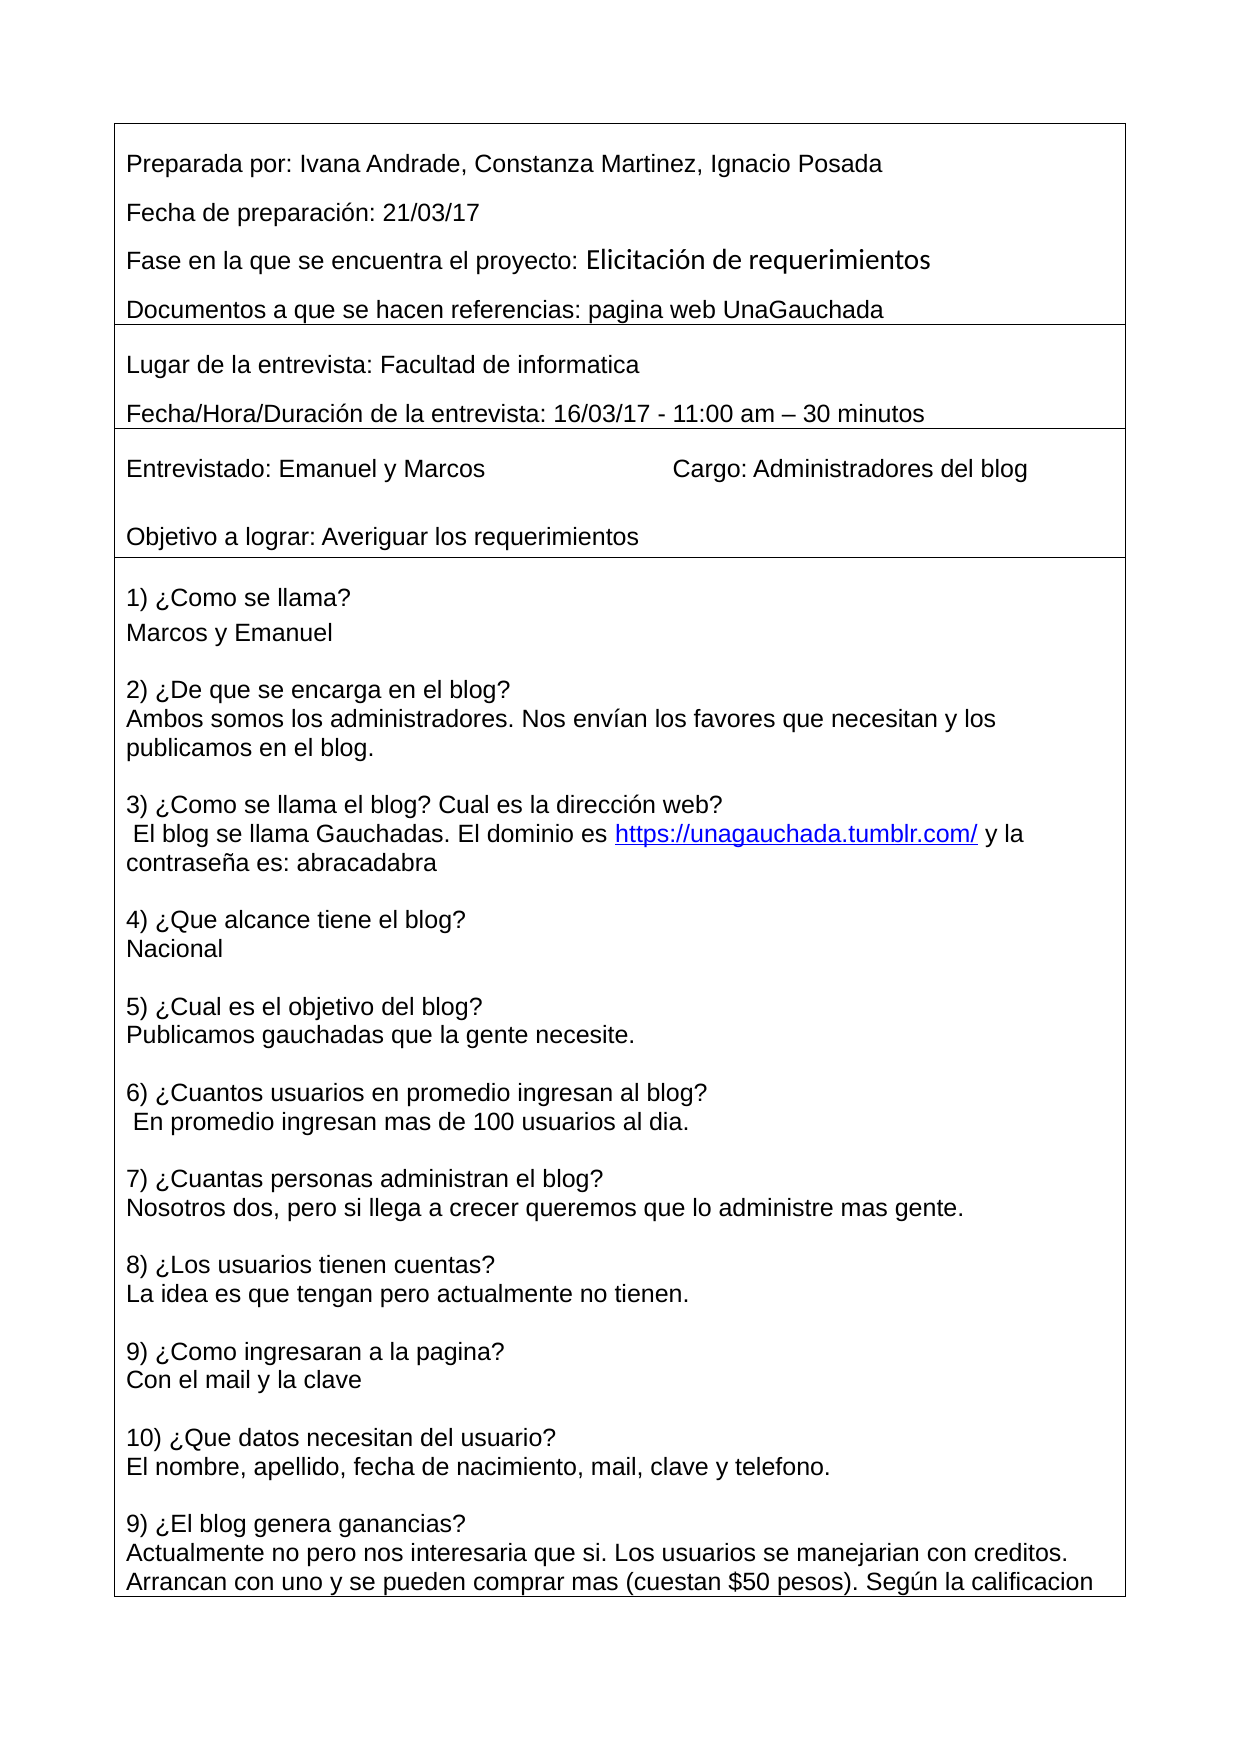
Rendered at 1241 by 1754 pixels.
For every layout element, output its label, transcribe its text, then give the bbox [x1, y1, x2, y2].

table_header Preparada por: Ivana Andrade, Constanza Martinez, Ignacio Posada Fecha de preparación: 21/03/17 Fase en la que se encuentra el proyecto: Elicitación de requerimientos Documentos a que se hacen referencias: pagina web UnaGauchada [115, 124, 1125, 324]
table_cell 1) ¿Como se llama? Marcos y Emanuel 2) ¿De que se encarga en el blog? Ambos somos los administradores. Nos envían los favores que necesitan y los publicamos en el blog. 3) ¿Como se llama el blog? Cual es la dirección web? El blog se llama Gauchadas. El dominio es https://unagauchada.tumblr.com/ y la contraseña es: abracadabra 4) ¿Que alcance tiene el blog? Nacional 5) ¿Cual es el objetivo del blog? Publicamos gauchadas que la gente necesite. 6) ¿Cuantos usuarios en promedio ingresan al blog? En promedio ingresan mas de 100 usuarios al dia. 7) ¿Cuantas personas administran el blog? Nosotros dos, pero si llega a crecer queremos que lo administre mas gente. 8) ¿Los usuarios tienen cuentas? La idea es que tengan pero actualmente no tienen. 9) ¿Como ingresaran a la pagina? Con el mail y la clave 10) ¿Que datos necesitan del usuario? El nombre, apellido, fecha de nacimiento, mail, clave y telefono. 9) ¿El blog genera ganancias? Actualmente no pero nos interesaria que si. Los usuarios se manejarian con creditos. Arrancan con uno y se pueden comprar mas (cuestan $50 pesos). Según la calificacion [115, 558, 1125, 1596]
table_cell Lugar de la entrevista: Facultad de informatica Fecha/Hora/Duración de la entrevista: 16/03/17 - 11:00 am – 30 minutos [115, 325, 1125, 428]
table_cell Entrevistado: Emanuel y Marcos Cargo: Administradores del blog Objetivo a lograr: Averiguar los requerimientos [115, 429, 1125, 557]
